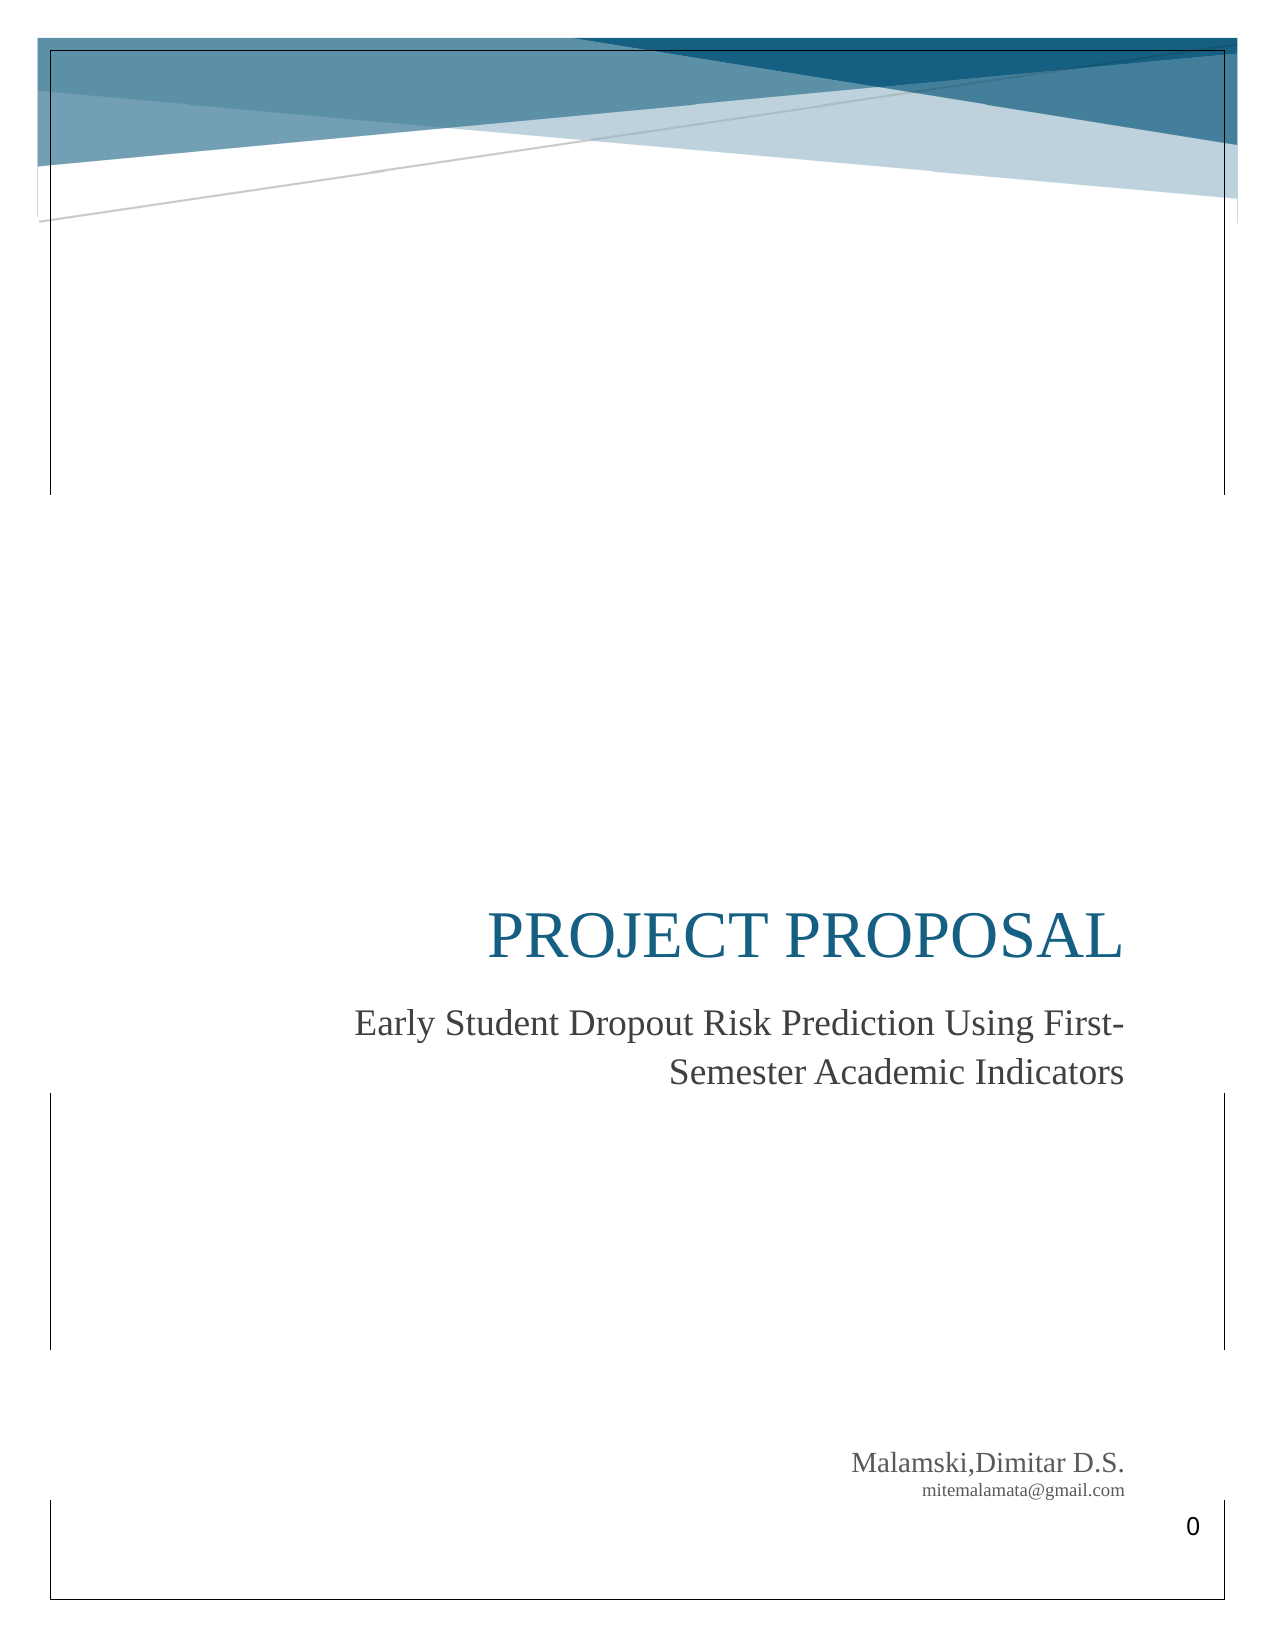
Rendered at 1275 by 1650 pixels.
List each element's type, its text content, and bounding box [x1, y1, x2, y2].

text Malamski,Dimitar D.S. [300, 1445, 1125, 1478]
text Early Student Dropout Risk Prediction Using First-Semester Academic Indicators [300, 1000, 1125, 1093]
text Project Proposal [300, 895, 1125, 972]
text mitemalamata@gmail.com [300, 1478, 1125, 1500]
